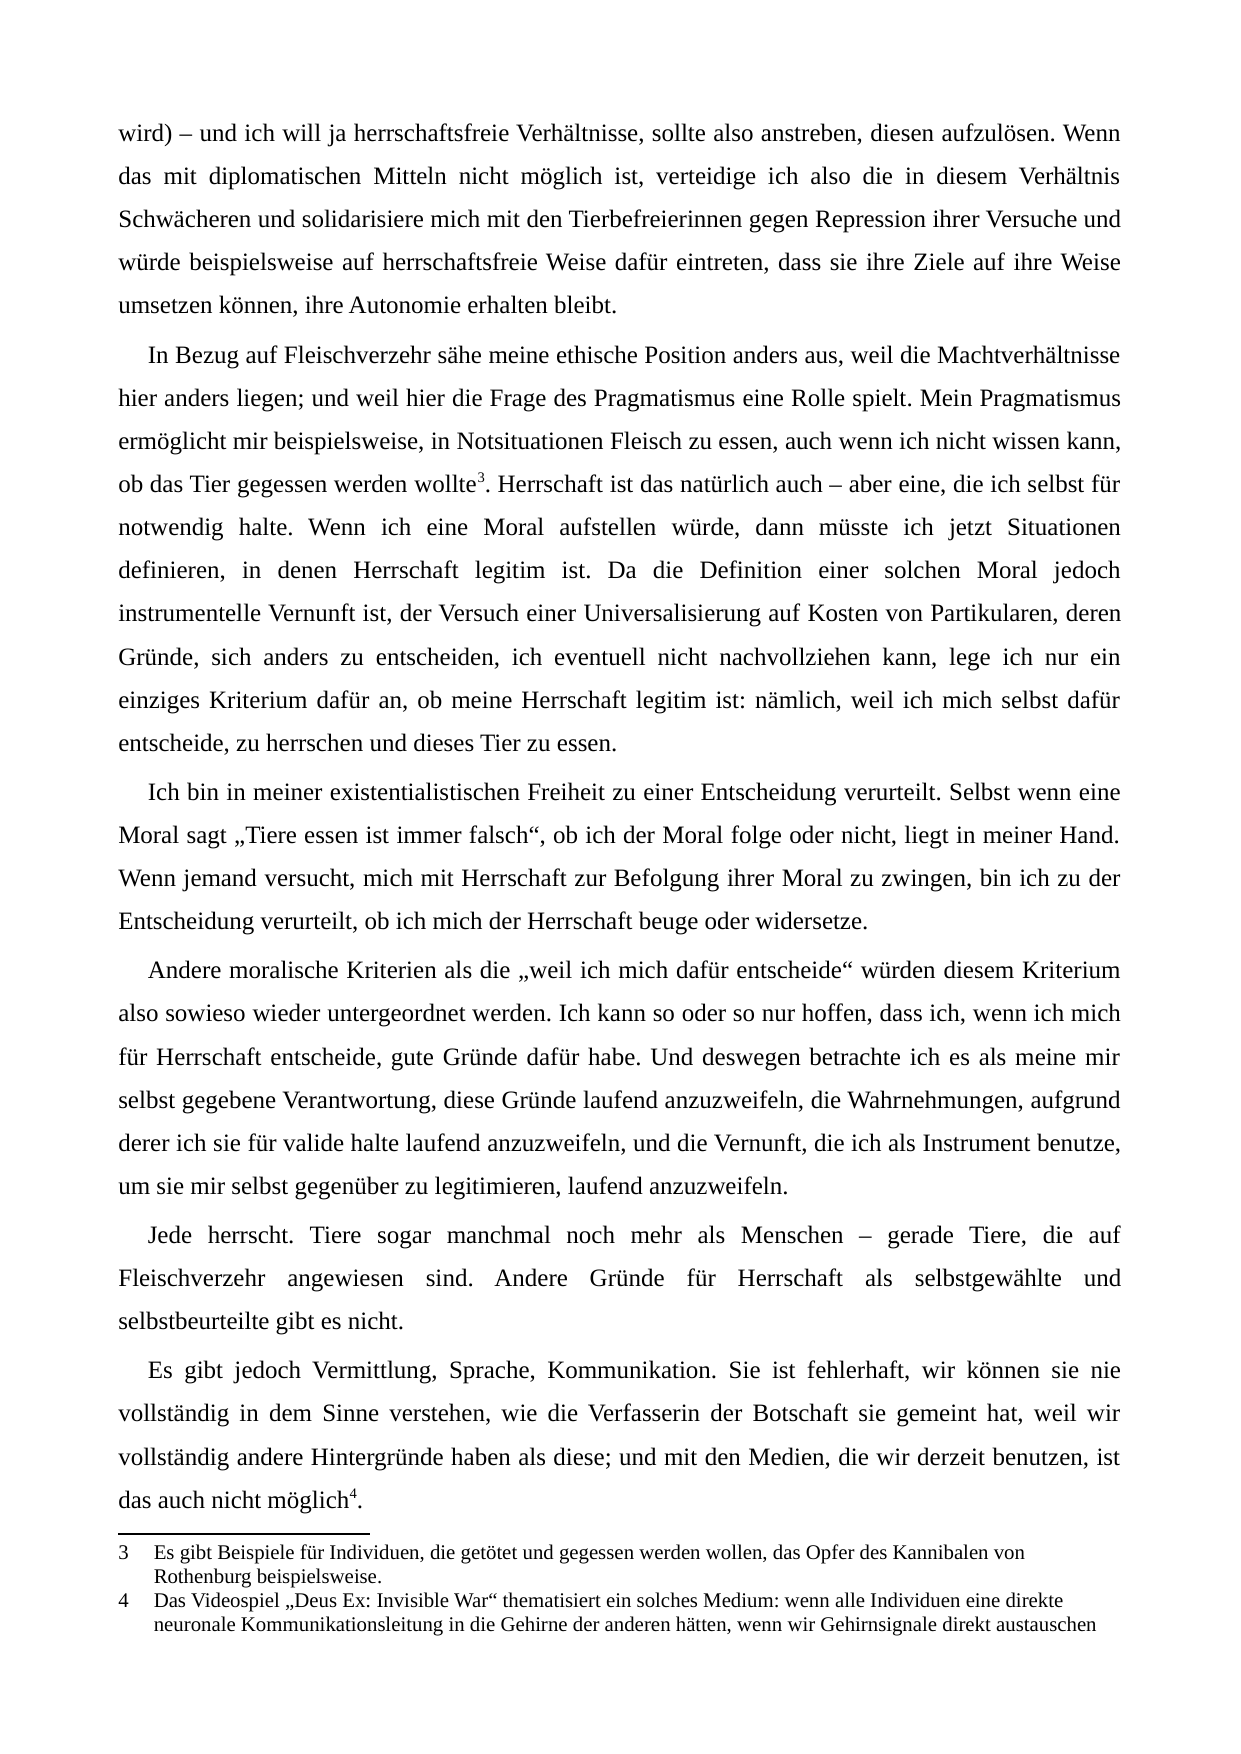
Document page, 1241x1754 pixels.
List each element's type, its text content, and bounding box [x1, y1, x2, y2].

text Jede herrscht. Tiere sogar manchmal noch mehr als Menschen – gerade Tiere, die auf Fleischverzehr angewiesen sind. Andere Gründe für Herrschaft als selbstgewählte und selbstbeurteilte gibt es nicht. [118, 1220, 1122, 1335]
text Es gibt jedoch Vermittlung, Sprache, Kommunikation. Sie ist fehlerhaft, wir können sie nie vollständig in dem Sinne verstehen, wie die Verfasserin der Botschaft sie gemeint hat, weil wir vollständig andere Hintergründe haben als diese; und mit den Medien, die wir derzeit benutzen, ist das auch nicht möglich. [118, 1355, 1122, 1513]
text wird) – und ich will ja herrschaftsfreie Verhältnisse, sollte also anstreben, diesen aufzulösen. Wenn das mit diplomatischen Mitteln nicht möglich ist, verteidige ich also die in diesem Verhältnis Schwächeren und solidarisiere mich mit den Tierbefreierinnen gegen Repression ihrer Versuche und würde beispielsweise auf herrschaftsfreie Weise dafür eintreten, dass sie ihre Ziele auf ihre Weise umsetzen können, ihre Autonomie erhalten bleibt. [118, 118, 1122, 319]
text In Bezug auf Fleischverzehr sähe meine ethische Position anders aus, weil die Machtverhältnisse hier anders liegen; und weil hier die Frage des Pragmatismus eine Rolle spielt. Mein Pragmatismus ermöglicht mir beispielsweise, in Notsituationen Fleisch zu essen, auch wenn ich nicht wissen kann, ob das Tier gegessen werden wollte. Herrschaft ist das natürlich auch – aber eine, die ich selbst für notwendig halte. Wenn ich eine Moral aufstellen würde, dann müsste ich jetzt Situationen definieren, in denen Herrschaft legitim ist. Da die Definition einer solchen Moral jedoch instrumentelle Vernunft ist, der Versuch einer Universalisierung auf Kosten von Partikularen, deren Gründe, sich anders zu entscheiden, ich eventuell nicht nachvollziehen kann, lege ich nur ein einziges Kriterium dafür an, ob meine Herrschaft legitim ist: nämlich, weil ich mich selbst dafür entscheide, zu herrschen und dieses Tier zu essen. [118, 340, 1122, 757]
text Ich bin in meiner existentialistischen Freiheit zu einer Entscheidung verurteilt. Selbst wenn eine Moral sagt „Tiere essen ist immer falsch“, ob ich der Moral folge oder nicht, liegt in meiner Hand. Wenn jemand versucht, mich mit Herrschaft zur Befolgung ihrer Moral zu zwingen, bin ich zu der Entscheidung verurteilt, ob ich mich der Herrschaft beuge oder widersetze. [118, 777, 1122, 935]
text Andere moralische Kriterien als die „weil ich mich dafür entscheide“ würden diesem Kriterium also sowieso wieder untergeordnet werden. Ich kann so oder so nur hoffen, dass ich, wenn ich mich für Herrschaft entscheide, gute Gründe dafür habe. Und deswegen betrachte ich es als meine mir selbst gegebene Verantwortung, diese Gründe laufend anzuzweifeln, die Wahrnehmungen, aufgrund derer ich sie für valide halte laufend anzuzweifeln, und die Vernunft, die ich als Instrument benutze, um sie mir selbst gegenüber zu legitimieren, laufend anzuzweifeln. [118, 955, 1122, 1200]
text Das Videospiel „Deus Ex: Invisible War“ thematisiert ein solches Medium: wenn alle Individuen eine direkte neuronale Kommunikationsleitung in die Gehirne der anderen hätten, wenn wir Gehirnsignale direkt austauschen [118, 1588, 1122, 1636]
text Es gibt Beispiele für Individuen, die getötet und gegessen werden wollen, das Opfer des Kannibalen von Rothenburg beispielsweise. [118, 1539, 1122, 1588]
